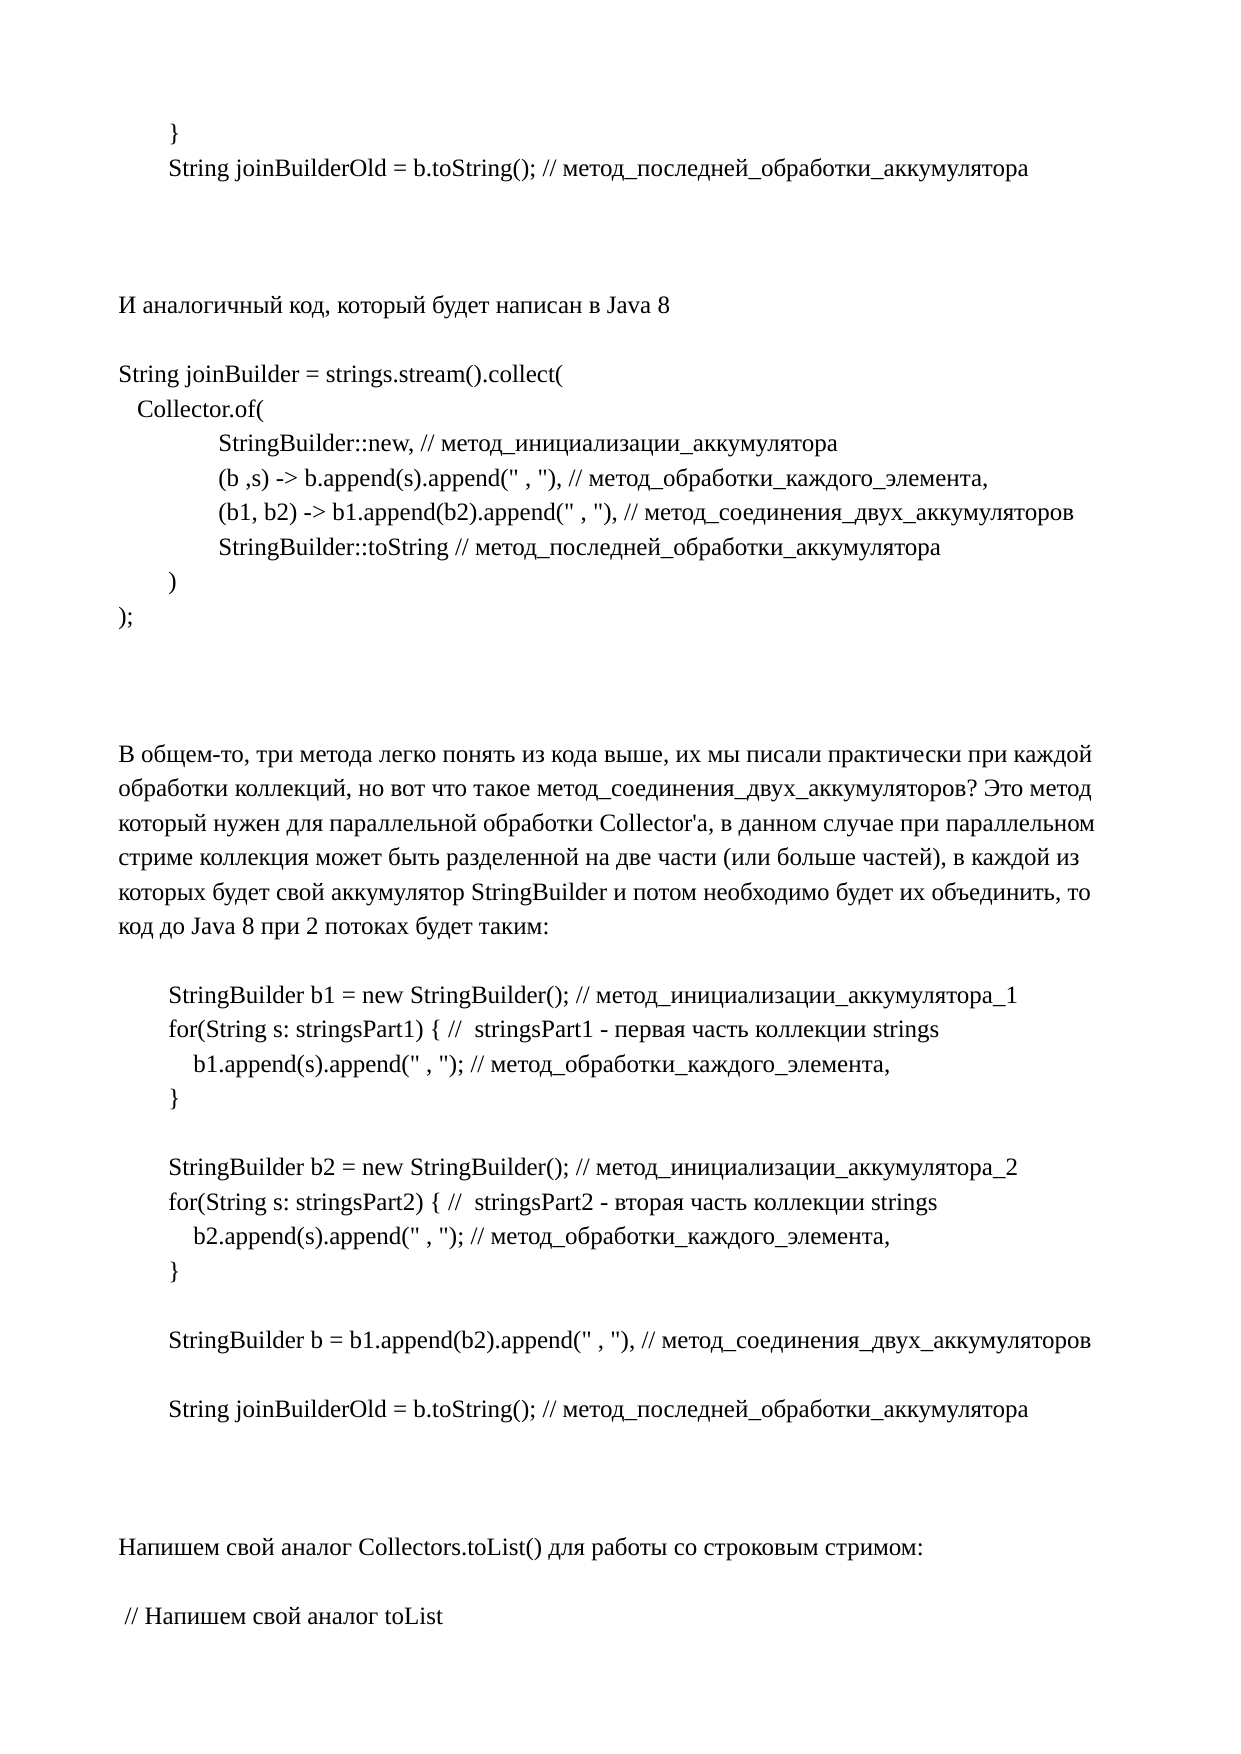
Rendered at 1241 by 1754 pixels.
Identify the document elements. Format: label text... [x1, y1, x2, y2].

text } [118, 1256, 1122, 1285]
text В общем-то, три метода легко понять из кода выше, их мы писали практически при каждой обработки коллекций, но вот что такое метод_соединения_двух_аккумуляторов? Это метод который нужен для параллельной обработки Collector'a, в данном случае при параллельном стриме коллекция может быть разделенной на две части (или больше частей), в каждой из которых будет свой аккумулятор StringBuilder и потом необходимо будет их объединить, то код до Java 8 при 2 потоках будет таким: [118, 739, 1122, 940]
text b1.append(s).append(" , "); // метод_обработки_каждого_элемента, [118, 1049, 1122, 1078]
text String joinBuilderOld = b.toString(); // метод_последней_обработки_аккумулятора [118, 1394, 1122, 1423]
text StringBuilder::new, // метод_инициализации_аккумулятора [118, 428, 1122, 457]
text StringBuilder b2 = new StringBuilder(); // метод_инициализации_аккумулятора_2 [118, 1152, 1122, 1181]
text (b1, b2) -> b1.append(b2).append(" , "), // метод_соединения_двух_аккумуляторов [118, 497, 1122, 526]
text } [118, 1083, 1122, 1112]
text String joinBuilderOld = b.toString(); // метод_последней_обработки_аккумулятора [118, 153, 1122, 181]
text Напишем свой аналог Collectors.toList() для работы со строковым стримом: [118, 1532, 1122, 1561]
text StringBuilder b1 = new StringBuilder(); // метод_инициализации_аккумулятора_1 [118, 980, 1122, 1009]
text } [118, 118, 1122, 147]
text (b ,s) -> b.append(s).append(" , "), // метод_обработки_каждого_элемента, [118, 463, 1122, 492]
text String joinBuilder = strings.stream().collect( [118, 359, 1122, 388]
text ); [118, 601, 1122, 629]
text for(String s: stringsPart1) { // stringsPart1 - первая часть коллекции strings [118, 1014, 1122, 1043]
text for(String s: stringsPart2) { // stringsPart2 - вторая часть коллекции strings [118, 1187, 1122, 1216]
text Collector.of( [118, 394, 1122, 423]
text И аналогичный код, который будет написан в Java 8 [118, 291, 1122, 319]
text ) [118, 566, 1122, 595]
text b2.append(s).append(" , "); // метод_обработки_каждого_элемента, [118, 1221, 1122, 1250]
text // Напишем свой аналог toList [118, 1601, 1122, 1629]
text StringBuilder b = b1.append(b2).append(" , "), // метод_соединения_двух_аккумуляторов [118, 1325, 1122, 1354]
text StringBuilder::toString // метод_последней_обработки_аккумулятора [118, 532, 1122, 561]
